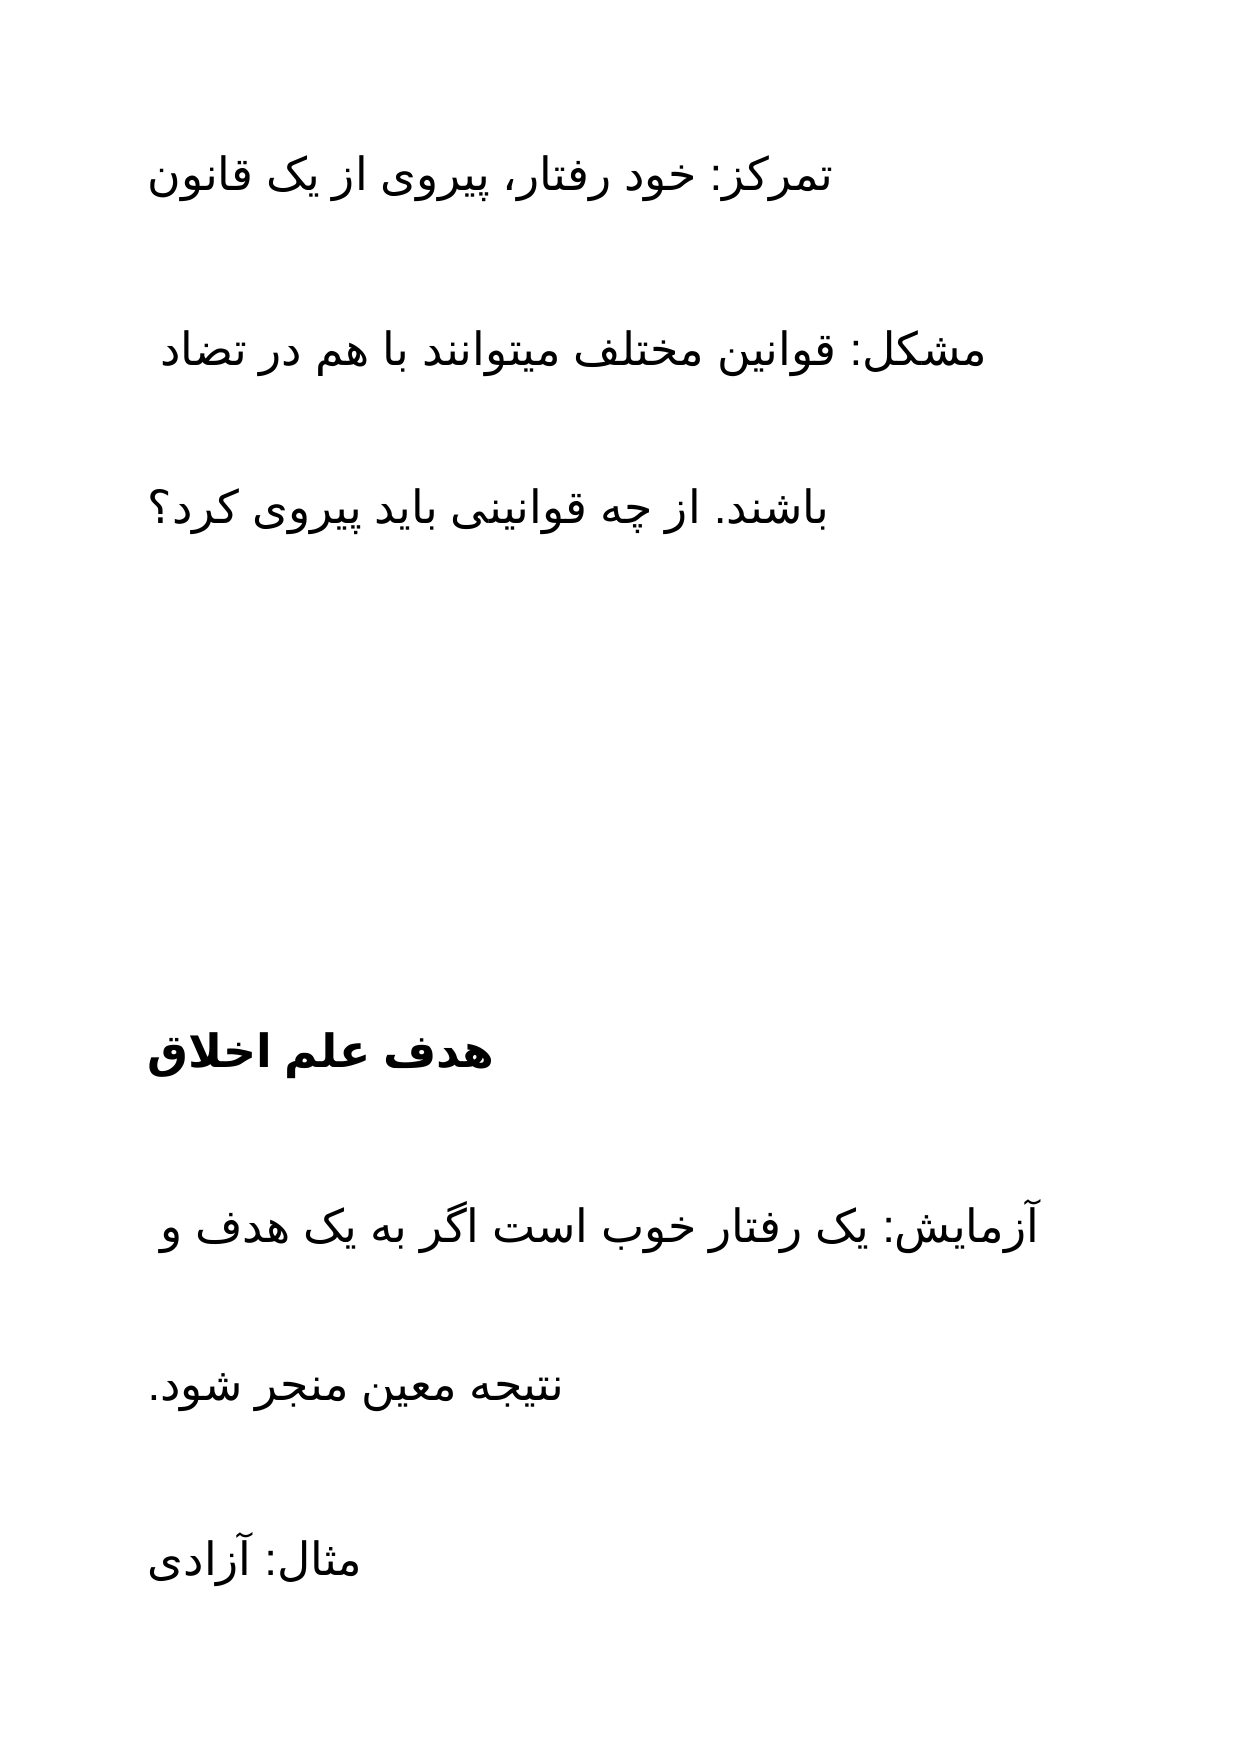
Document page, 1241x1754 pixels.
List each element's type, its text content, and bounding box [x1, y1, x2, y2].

text هدف علم اخلاق [148, 1024, 1093, 1077]
text مشکل: قوانین مختلف میتوانند با هم در تضاد باشند. از چه قوانینی باید پیروی کرد؟ [148, 322, 1093, 533]
text مثال: آزادی [148, 1532, 1093, 1585]
text آزمایش: یک رفتار خوب است اگر به یک هدف و نتیجه معین منجر شود. [148, 1199, 1093, 1410]
text تمرکز: خود رفتار، پیروی از یک قانون [148, 148, 1093, 200]
